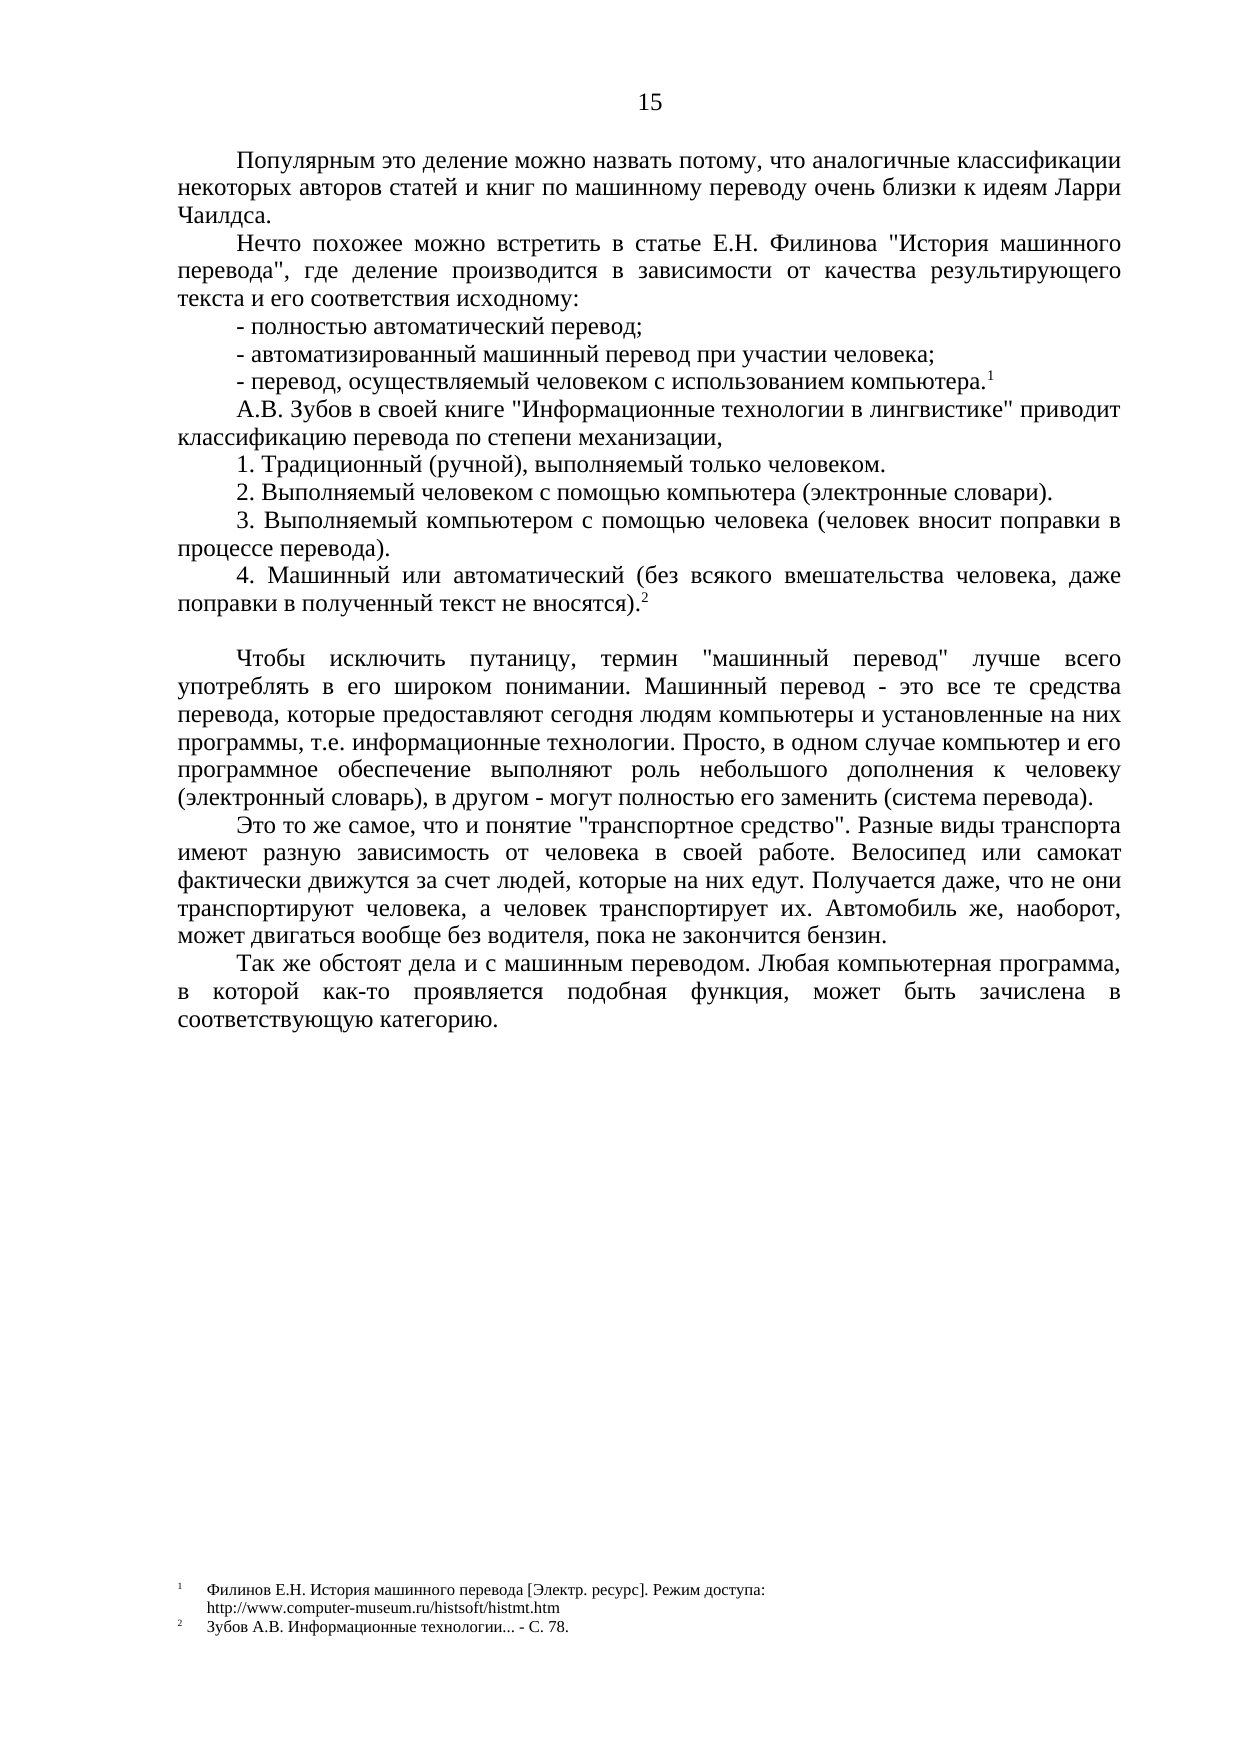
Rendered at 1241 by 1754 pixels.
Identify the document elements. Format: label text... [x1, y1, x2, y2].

text А.В. Зубов в своей книге "Информационные технологии в лингвистике" приводит классификацию перевода по степени механизации, [177, 395, 1122, 451]
text Филинов Е.Н. История машинного перевода [Электр. ресурс]. Режим доступа: http://www.computer-museum.ru/histsoft/histmt.htm [177, 1581, 1122, 1617]
text - перевод, осуществляемый человеком с использованием компьютера. [177, 367, 1122, 395]
text 4. Машинный или автоматический (без всякого вмешательства человека, даже поправки в полученный текст не вносятся). [177, 561, 1122, 617]
text Популярным это деление можно назвать потому, что аналогичные классификации некоторых авторов статей и книг по машинному переводу очень близки к идеям Ларри Чаилдса. [177, 146, 1122, 229]
text Зубов А.В. Информационные технологии... - С. 78. [177, 1617, 1122, 1636]
text Так же обстоят дела и с машинным переводом. Любая компьютерная программа, в которой как-то проявляется подобная функция, может быть зачислена в соответствующую категорию. [177, 949, 1122, 1032]
text Чтобы исключить путаницу, термин "машинный перевод" лучше всего употреблять в его широком понимании. Машинный перевод - это все те средства перевода, которые предоставляют сегодня людям компьютеры и установленные на них программы, т.е. информационные технологии. Просто, в одном случае компьютер и его программное обеспечение выполняют роль небольшого дополнения к человеку (электронный словарь), в другом - могут полностью его заменить (система перевода). [177, 644, 1122, 811]
text 3. Выполняемый компьютером с помощью человека (человек вносит поправки в процессе перевода). [177, 506, 1122, 561]
text 1. Традиционный (ручной), выполняемый только человеком. [177, 451, 1122, 478]
text - автоматизированный машинный перевод при участии человека; [177, 340, 1122, 367]
text Нечто похожее можно встретить в статье Е.Н. Филинова "История машинного перевода", где деление производится в зависимости от качества результирующего текста и его соответствия исходному: [177, 229, 1122, 312]
text - полностью автоматический перевод; [177, 312, 1122, 340]
text 2. Выполняемый человеком с помощью компьютера (электронные словари). [177, 478, 1122, 506]
text Это то же самое, что и понятие "транспортное средство". Разные виды транспорта имеют разную зависимость от человека в своей работе. Велосипед или самокат фактически движутся за счет людей, которые на них едут. Получается даже, что не они транспортируют человека, а человек транспортирует их. Автомобиль же, наоборот, может двигаться вообще без водителя, пока не закончится бензин. [177, 811, 1122, 949]
